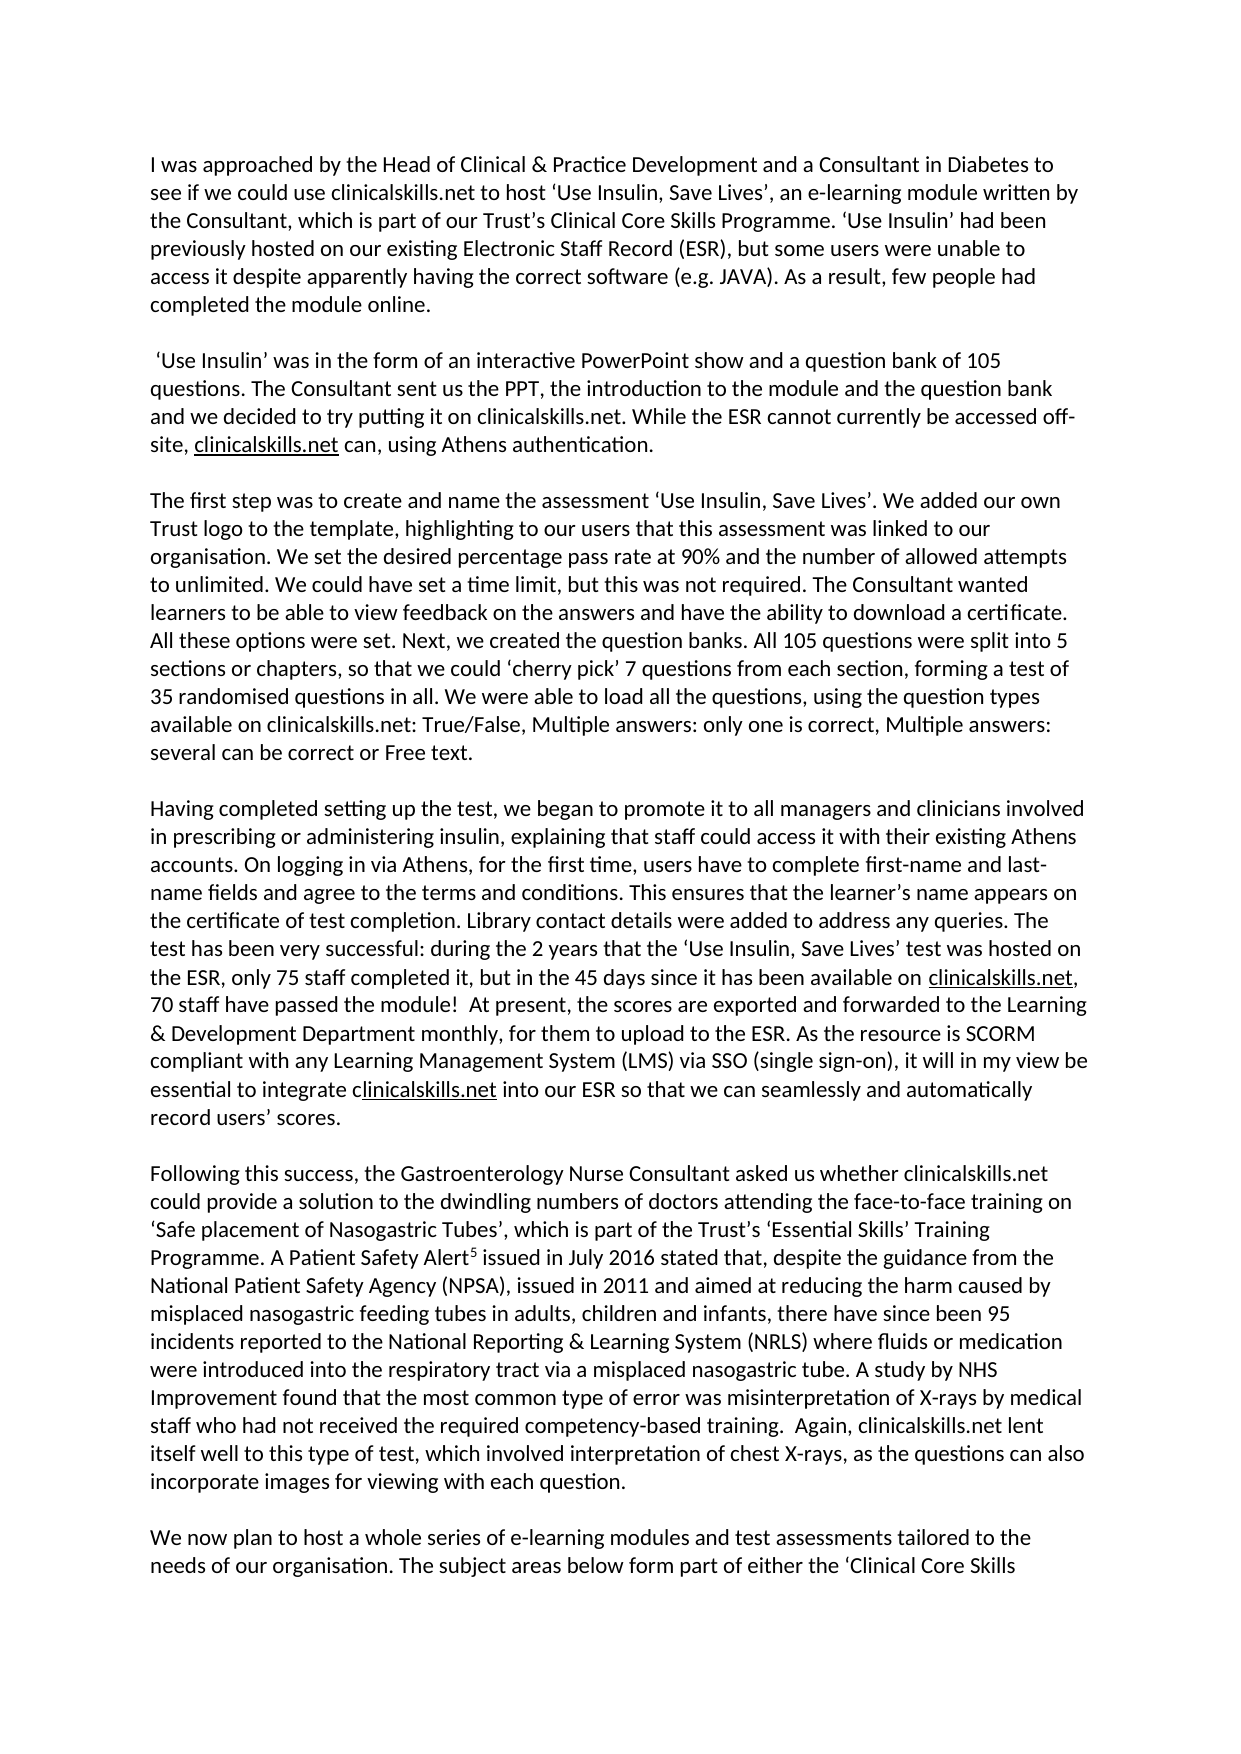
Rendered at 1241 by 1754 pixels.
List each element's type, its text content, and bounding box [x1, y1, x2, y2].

text Having completed setting up the test, we began to promote it to all managers and clinicians involved in prescribing or administering insulin, explaining that staff could access it with their existing Athens accounts. On logging in via Athens, for the first time, users have to complete first-name and last-name fields and agree to the terms and conditions. This ensures that the learner’s name appears on the certificate of test completion. Library contact details were added to address any queries. The test has been very successful: during the 2 years that the ‘Use Insulin, Save Lives’ test was hosted on the ESR, only 75 staff completed it, but in the 45 days since it has been available on clinicalskills.net, 70 staff have passed the module! At present, the scores are exported and forwarded to the Learning & Development Department monthly, for them to upload to the ESR. As the resource is SCORM compliant with any Learning Management System (LMS) via SSO (single sign-on), it will in my view be essential to integrate clinicalskills.net into our ESR so that we can seamlessly and automatically record users’ scores. [150, 794, 1090, 1159]
text We now plan to host a whole series of e-learning modules and test assessments tailored to the needs of our organisation. The subject areas below form part of either the ‘Clinical Core Skills [150, 1523, 1090, 1579]
text Following this success, the Gastroenterology Nurse Consultant asked us whether clinicalskills.net could provide a solution to the dwindling numbers of doctors attending the face-to-face training on ‘Safe placement of Nasogastric Tubes’, which is part of the Trust’s ‘Essential Skills’ Training Programme. A Patient Safety Alert5 issued in July 2016 stated that, despite the guidance from the National Patient Safety Agency (NPSA), issued in 2011 and aimed at reducing the harm caused by misplaced nasogastric feeding tubes in adults, children and infants, there have since been 95 incidents reported to the National Reporting & Learning System (NRLS) where fluids or medication were introduced into the respiratory tract via a misplaced nasogastric tube. A study by NHS Improvement found that the most common type of error was misinterpretation of X-rays by medical staff who had not received the required competency-based training. Again, clinicalskills.net lent itself well to this type of test, which involved interpretation of chest X-rays, as the questions can also incorporate images for viewing with each question. [150, 1159, 1090, 1495]
text The first step was to create and name the assessment ‘Use Insulin, Save Lives’. We added our own Trust logo to the template, highlighting to our users that this assessment was linked to our organisation. We set the desired percentage pass rate at 90% and the number of allowed attempts to unlimited. We could have set a time limit, but this was not required. The Consultant wanted learners to be able to view feedback on the answers and have the ability to download a certificate. All these options were set. Next, we created the question banks. All 105 questions were split into 5 sections or chapters, so that we could ‘cherry pick’ 7 questions from each section, forming a test of 35 randomised questions in all. We were able to load all the questions, using the question types available on clinicalskills.net: True/False, Multiple answers: only one is correct, Multiple answers: several can be correct or Free text. [150, 486, 1090, 766]
text ‘Use Insulin’ was in the form of an interactive PowerPoint show and a question bank of 105 questions. The Consultant sent us the PPT, the introduction to the module and the question bank and we decided to try putting it on clinicalskills.net. While the ESR cannot currently be accessed off-site, clinicalskills.net can, using Athens authentication. [150, 346, 1090, 458]
text I was approached by the Head of Clinical & Practice Development and a Consultant in Diabetes to see if we could use clinicalskills.net to host ‘Use Insulin, Save Lives’, an e-learning module written by the Consultant, which is part of our Trust’s Clinical Core Skills Programme. ‘Use Insulin’ had been previously hosted on our existing Electronic Staff Record (ESR), but some users were unable to access it despite apparently having the correct software (e.g. JAVA). As a result, few people had completed the module online. [150, 150, 1090, 318]
